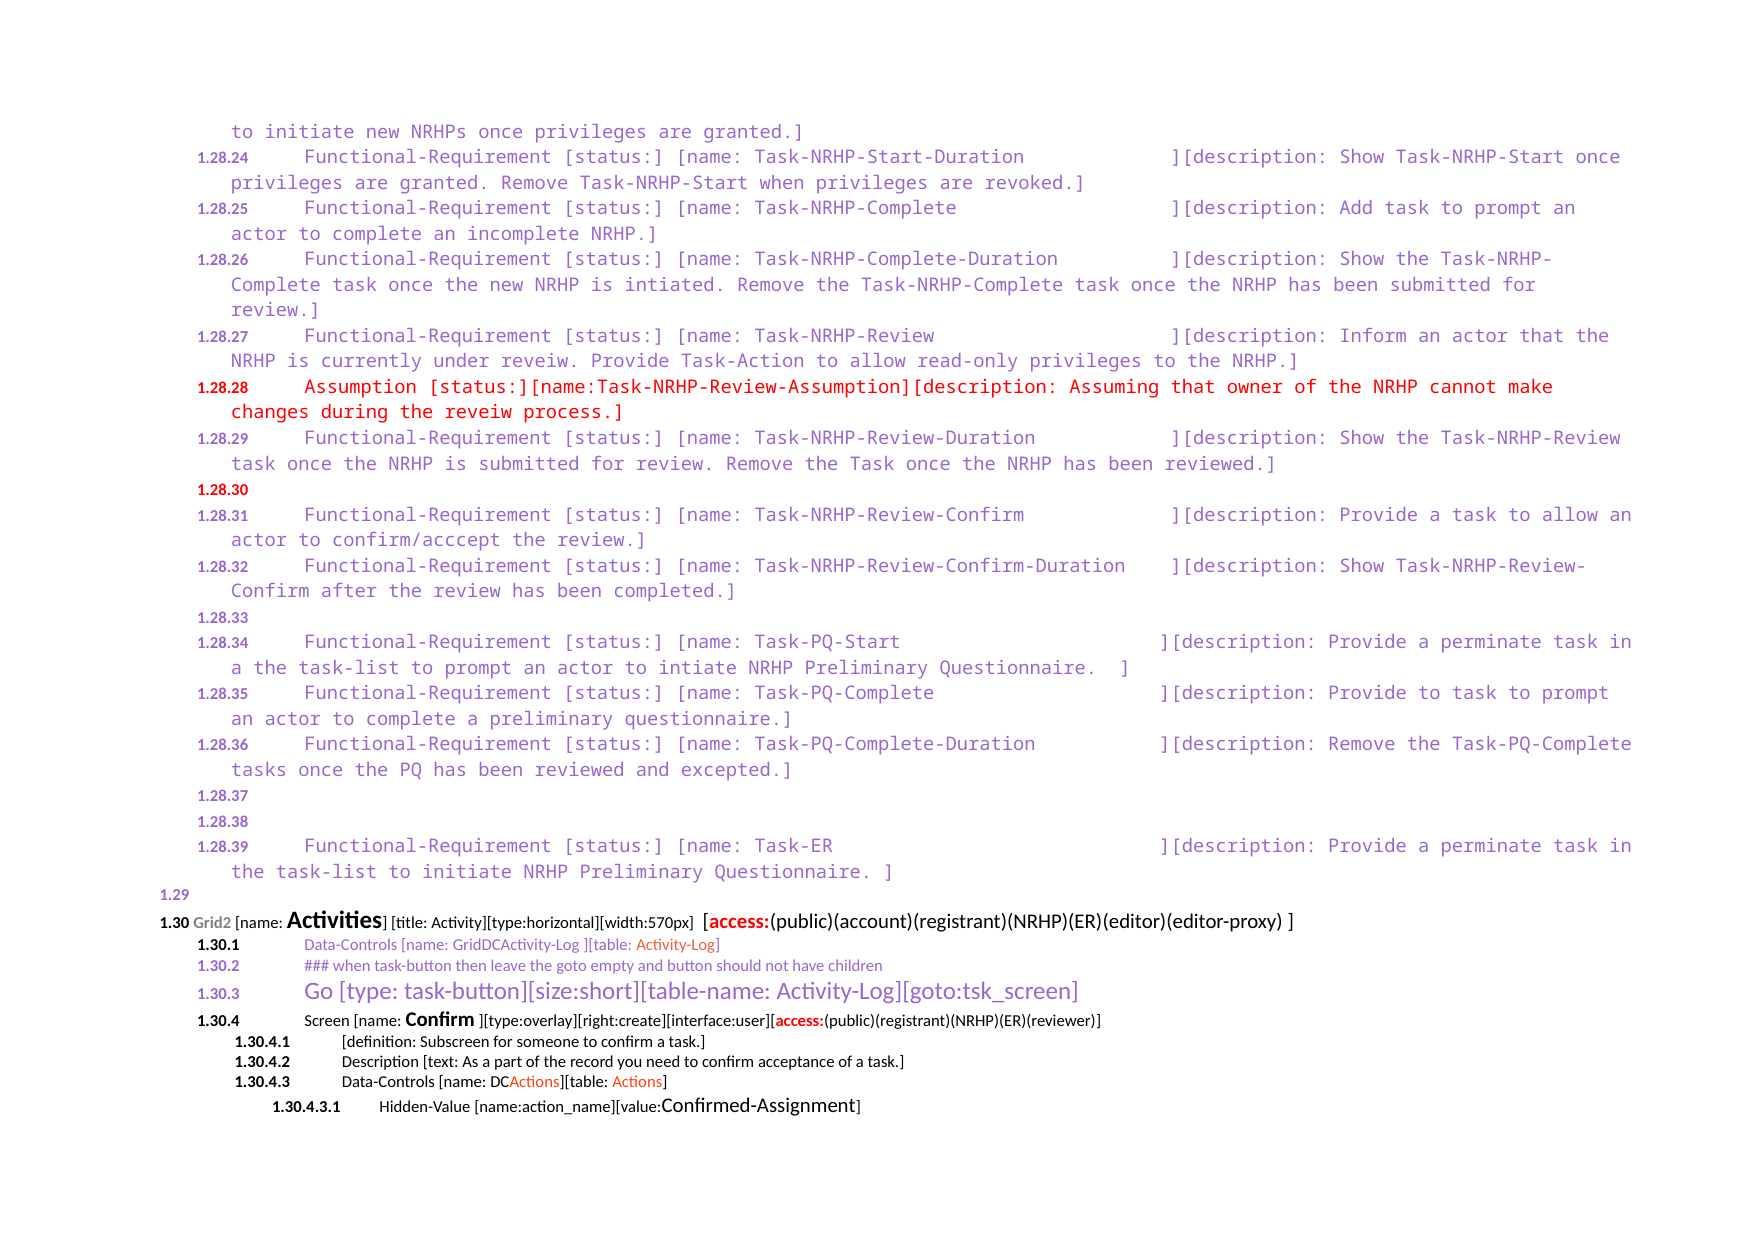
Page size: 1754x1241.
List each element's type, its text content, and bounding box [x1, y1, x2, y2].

list Data-Controls [name: DCActions][table: Actions] [231, 1072, 1636, 1092]
list Functional-Requirement [status:] [name: Task-NRHP-Complete ][description: Add task to prompt an actor to complete an incomplete NRHP.] [193, 195, 1636, 246]
list Description [text: As a part of the record you need to confirm acceptance of a task.] [231, 1051, 1636, 1072]
list Assumption [status:][name:Task-NRHP-Review-Assumption][description: Assuming that owner of the NRHP cannot make changes during the reveiw process.] [193, 373, 1636, 424]
list Data-Controls [name: GridDCActivity-Log ][table: Activity-Log] [193, 934, 1636, 955]
list Functional-Requirement [status:] [name: Task-PQ-Complete-Duration ][description: Remove the Task-PQ-Complete tasks once the PQ has been reviewed and excepted.] [193, 731, 1636, 782]
list Grid2 [name: Activities] [title: Activity][type:horizontal][width:570px] [access:(public)(account)(registrant)(NRHP)(ER)(editor)(editor-proxy) ] [156, 904, 1636, 934]
list Functional-Requirement [status:] [name: Task-PQ-Complete ][description: Provide to task to prompt an actor to complete a preliminary questionnaire.] [193, 679, 1636, 731]
list Functional-Requirement [status:] [name: Task-NRHP-Review-Duration ][description: Show the Task-NRHP-Review task once the NRHP is submitted for review. Remove the Task once the NRHP has been reviewed.] [193, 424, 1636, 475]
list ### when task-button then leave the goto empty and button should not have children [193, 955, 1636, 975]
list Hidden-Value [name:action_name][value:Confirmed-Assignment] [268, 1092, 1636, 1117]
list Functional-Requirement [status:] [name: Task-NRHP-Review-Confirm-Duration ][description: Show Task-NRHP-Review-Confirm after the review has been completed.] [193, 552, 1636, 603]
list [definition: Subscreen for someone to confirm a task.] [231, 1031, 1636, 1051]
list to initiate new NRHPs once privileges are granted.] [193, 118, 1636, 144]
list Go [type: task-button][size:short][table-name: Activity-Log][goto:tsk_screen] [193, 975, 1636, 1006]
list Functional-Requirement [status:] [name: Task-NRHP-Review ][description: Inform an actor that the NRHP is currently under reveiw. Provide Task-Action to allow read-only privileges to the NRHP.] [193, 322, 1636, 373]
list Functional-Requirement [status:] [name: Task-NRHP-Complete-Duration ][description: Show the Task-NRHP-Complete task once the new NRHP is intiated. Remove the Task-NRHP-Complete task once the NRHP has been submitted for review.] [193, 246, 1636, 322]
list Screen [name: Confirm ][type:overlay][right:create][interface:user][access:(public)(registrant)(NRHP)(ER)(reviewer)] [193, 1006, 1636, 1031]
list Functional-Requirement [status:] [name: Task-NRHP-Start-Duration ][description: Show Task-NRHP-Start once privileges are granted. Remove Task-NRHP-Start when privileges are revoked.] [193, 144, 1636, 195]
list Functional-Requirement [status:] [name: Task-PQ-Start ][description: Provide a perminate task in a the task-list to prompt an actor to intiate NRHP Preliminary Questionnaire. ] [193, 628, 1636, 679]
list Functional-Requirement [status:] [name: Task-NRHP-Review-Confirm ][description: Provide a task to allow an actor to confirm/acccept the review.] [193, 501, 1636, 552]
list Functional-Requirement [status:] [name: Task-ER ][description: Provide a perminate task in the task-list to initiate NRHP Preliminary Questionnaire. ] [193, 833, 1636, 884]
